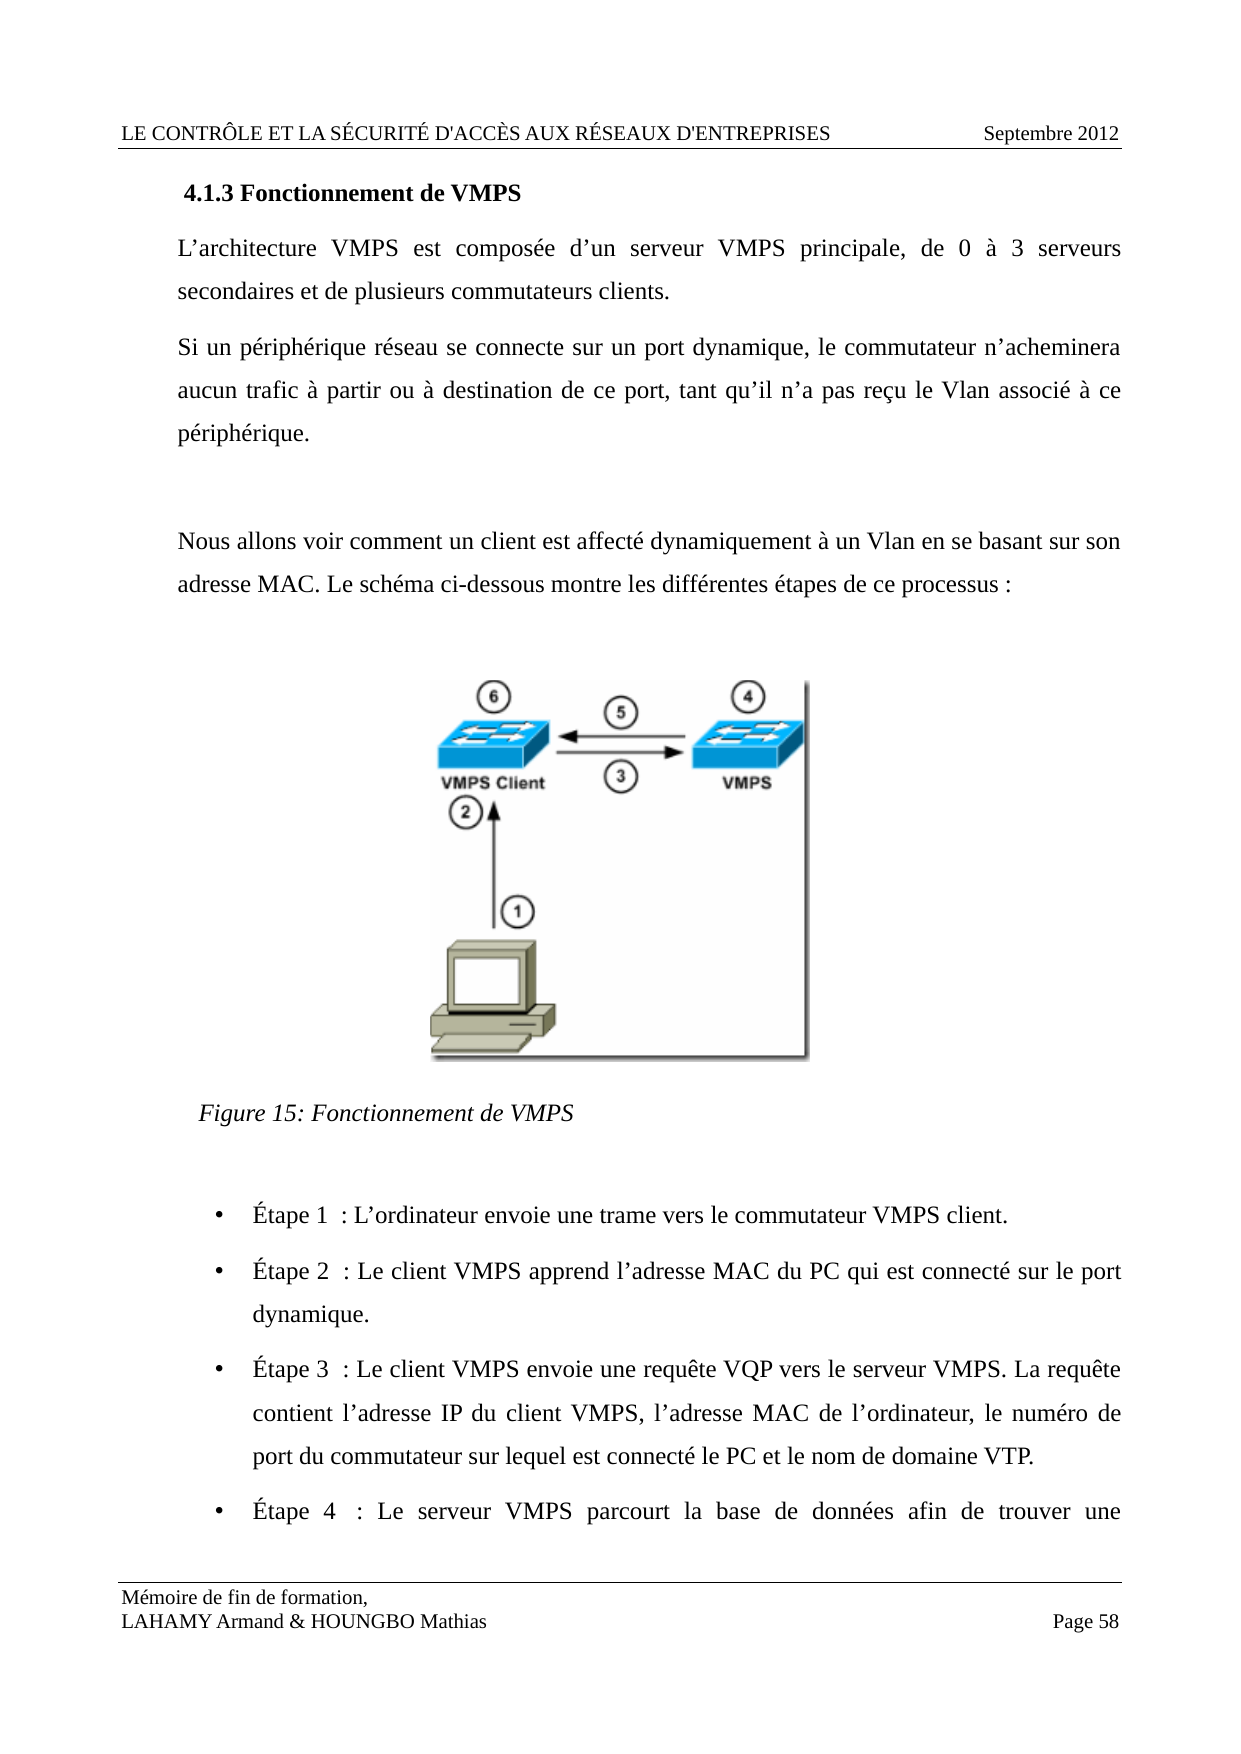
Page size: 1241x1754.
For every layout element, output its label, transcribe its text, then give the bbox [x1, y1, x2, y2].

text Figure 15: Fonctionnement de VMPS [198, 1098, 1042, 1127]
subtitle 4.1.3 Fonctionnement de VMPS [177, 178, 1122, 206]
list Étape 4 : Le serveur VMPS parcourt la base de données afin de trouver une [215, 1496, 1122, 1525]
picture [430, 680, 810, 1062]
text Si un périphérique réseau se connecte sur un port dynamique, le commutateur n’acheminera aucun trafic à partir ou à destination de ce port, tant qu’il n’a pas reçu le Vlan associé à ce périphérique. [177, 332, 1122, 447]
text L’architecture VMPS est composée d’un serveur VMPS principale, de 0 à 3 serveurs secondaires et de plusieurs commutateurs clients. [177, 233, 1122, 305]
list Étape 2 : Le client VMPS apprend l’adresse MAC du PC qui est connecté sur le port dynamique. [215, 1256, 1122, 1328]
list Étape 3 : Le client VMPS envoie une requête VQP vers le serveur VMPS. La requête contient l’adresse IP du client VMPS, l’adresse MAC de l’ordinateur, le numéro de port du commutateur sur lequel est connecté le PC et le nom de domaine VTP. [215, 1354, 1122, 1469]
list Étape 1 : L’ordinateur envoie une trame vers le commutateur VMPS client. [215, 1200, 1122, 1229]
text Nous allons voir comment un client est affecté dynamiquement à un Vlan en se basant sur son adresse MAC. Le schéma ci-dessous montre les différentes étapes de ce processus : [177, 526, 1122, 598]
